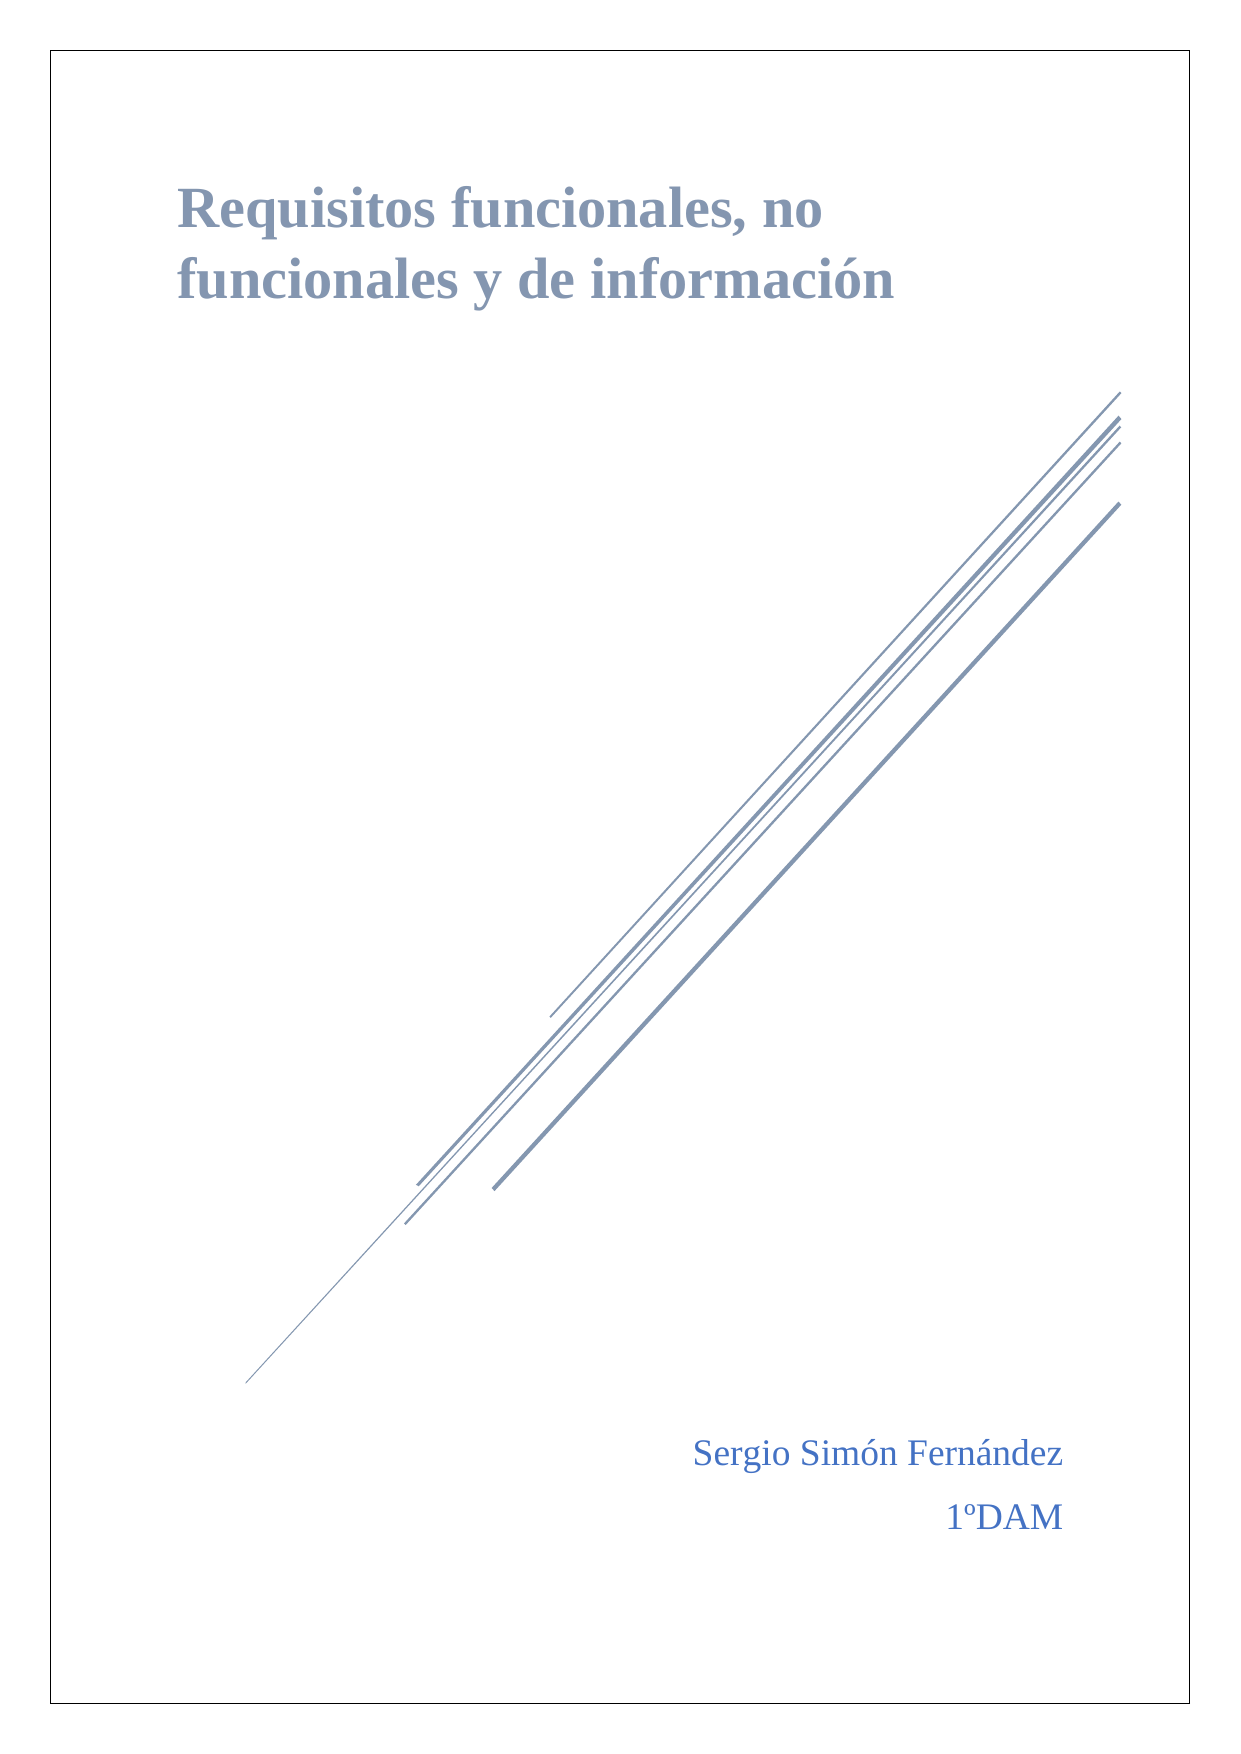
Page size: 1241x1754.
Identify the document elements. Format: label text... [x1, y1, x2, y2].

subtitle 1ºDAM [177, 1495, 1063, 1538]
subtitle Sergio Simón Fernández [177, 1430, 1063, 1473]
title Requisitos funcionales, no funcionales y de información [177, 173, 1063, 311]
